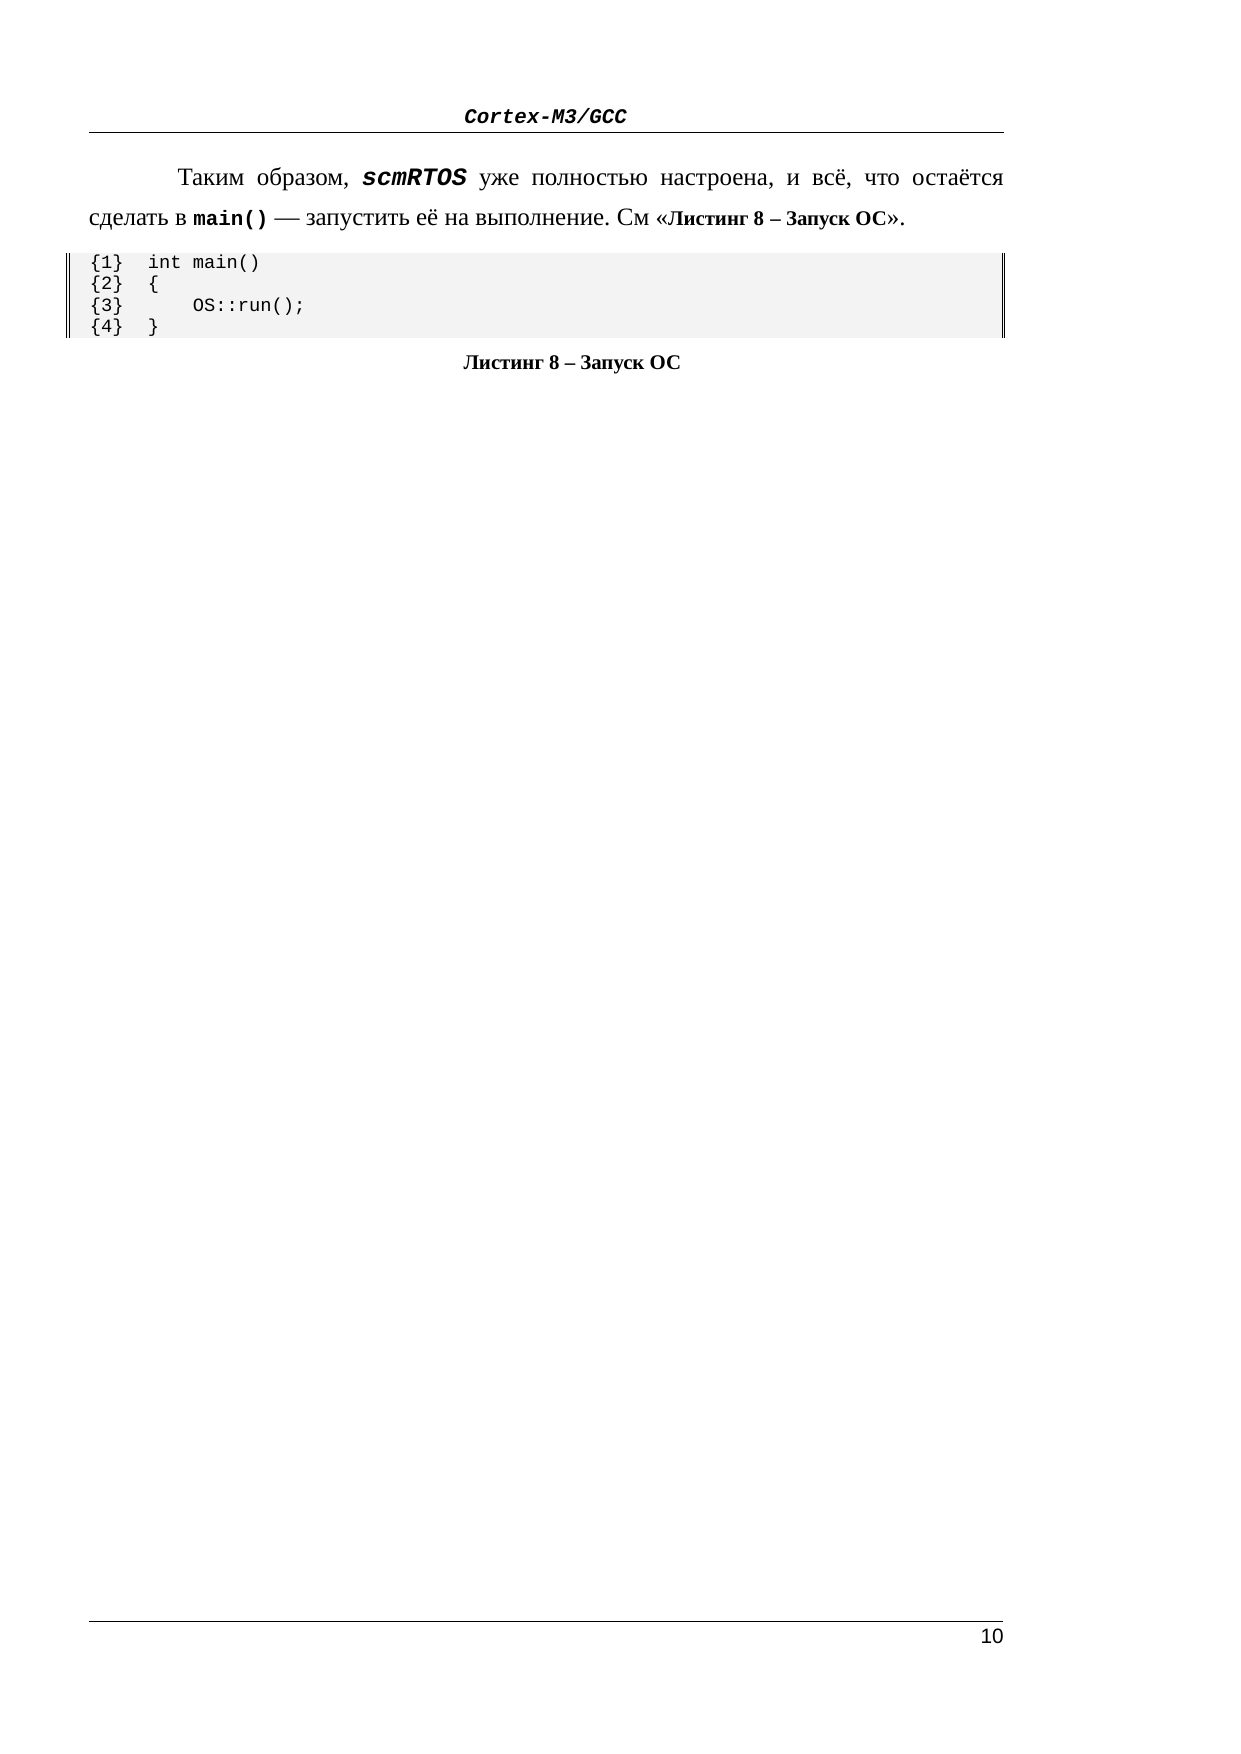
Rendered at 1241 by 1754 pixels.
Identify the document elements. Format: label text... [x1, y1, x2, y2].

list int main() [70, 253, 1002, 274]
list OS::run(); [70, 295, 1002, 317]
text Листинг 8 – Запуск ОС [141, 350, 1002, 374]
text Таким образом, scmRTOS уже полностью настроена, и всё, что остаётся сделать в main() — запустить её на выполнение. См «Листинг 8 – Запуск ОС». [88, 162, 1004, 231]
list } [70, 317, 1002, 338]
list { [70, 274, 1002, 295]
